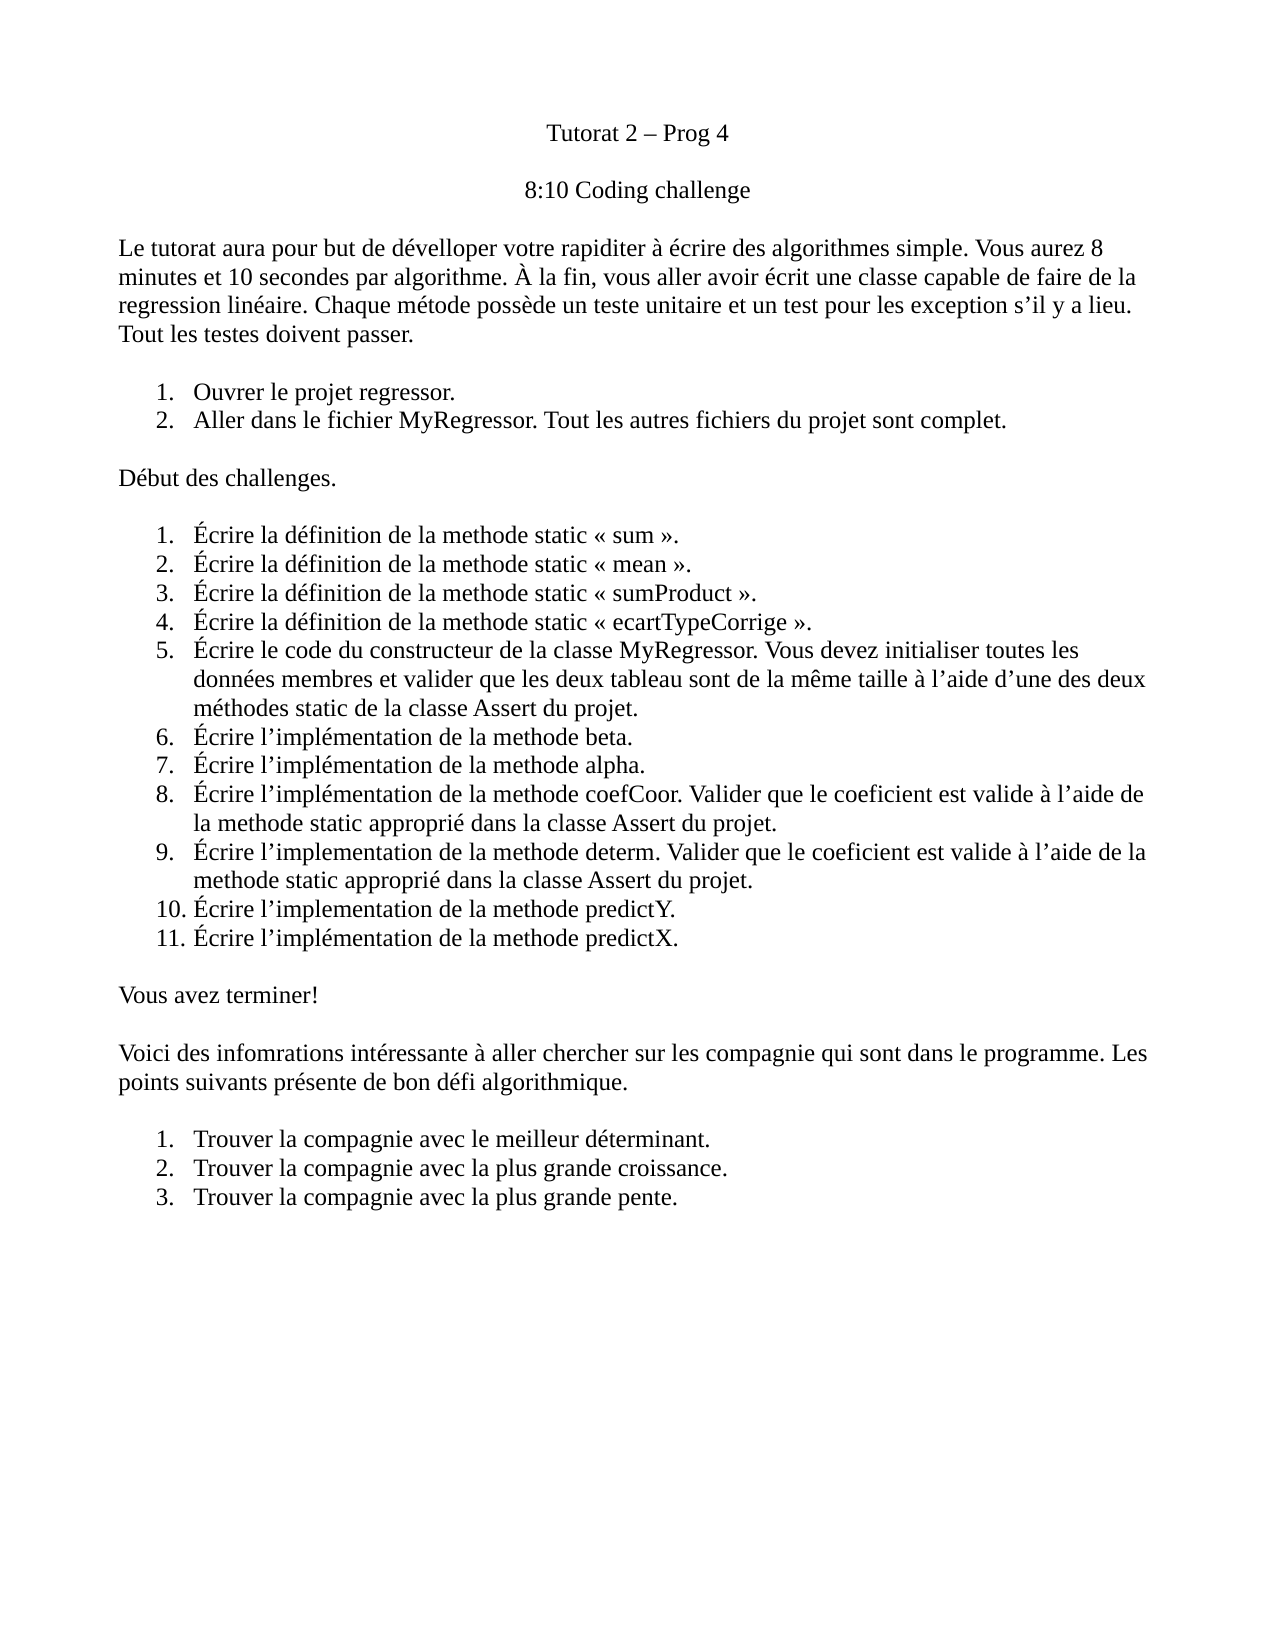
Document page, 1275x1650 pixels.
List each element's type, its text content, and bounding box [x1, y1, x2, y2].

list Écrire la définition de la methode static « sum ». [156, 521, 1157, 549]
list Écrire la définition de la methode static « ecartTypeCorrige ». [156, 607, 1157, 636]
text Vous avez terminer! [118, 981, 1157, 1009]
text Tutorat 2 – Prog 4 [118, 118, 1157, 147]
text Le tutorat aura pour but de dévelloper votre rapiditer à écrire des algorithmes simple. Vous aurez 8 minutes et 10 secondes par algorithme. À la fin, vous aller avoir écrit une classe capable de faire de la regression linéaire. Chaque métode possède un teste unitaire et un test pour les exception s’il y a lieu. Tout les testes doivent passer. [118, 233, 1157, 348]
list Trouver la compagnie avec le meilleur déterminant. [156, 1124, 1157, 1153]
text Début des challenges. [118, 463, 1157, 492]
list Écrire l’implémentation de la methode alpha. [156, 751, 1157, 779]
list Trouver la compagnie avec la plus grande croissance. [156, 1153, 1157, 1182]
list Écrire le code du constructeur de la classe MyRegressor. Vous devez initialiser toutes les données membres et valider que les deux tableau sont de la même taille à l’aide d’une des deux méthodes static de la classe Assert du projet. [156, 636, 1157, 722]
list Écrire l’implémentation de la methode beta. [156, 722, 1157, 751]
text 8:10 Coding challenge [118, 176, 1157, 204]
list Écrire l’implémentation de la methode predictX. [156, 923, 1157, 952]
list Trouver la compagnie avec la plus grande pente. [156, 1182, 1157, 1211]
text Voici des infomrations intéressante à aller chercher sur les compagnie qui sont dans le programme. Les points suivants présente de bon défi algorithmique. [118, 1038, 1157, 1096]
list Ouvrer le projet regressor. [156, 377, 1157, 406]
list Écrire l’implementation de la methode predictY. [156, 894, 1157, 923]
list Aller dans le fichier MyRegressor. Tout les autres fichiers du projet sont complet. [156, 406, 1157, 434]
list Écrire l’implementation de la methode determ. Valider que le coeficient est valide à l’aide de la methode static approprié dans la classe Assert du projet. [156, 837, 1157, 894]
list Écrire l’implémentation de la methode coefCoor. Valider que le coeficient est valide à l’aide de la methode static approprié dans la classe Assert du projet. [156, 779, 1157, 837]
list Écrire la définition de la methode static « sumProduct ». [156, 578, 1157, 607]
list Écrire la définition de la methode static « mean ». [156, 549, 1157, 578]
